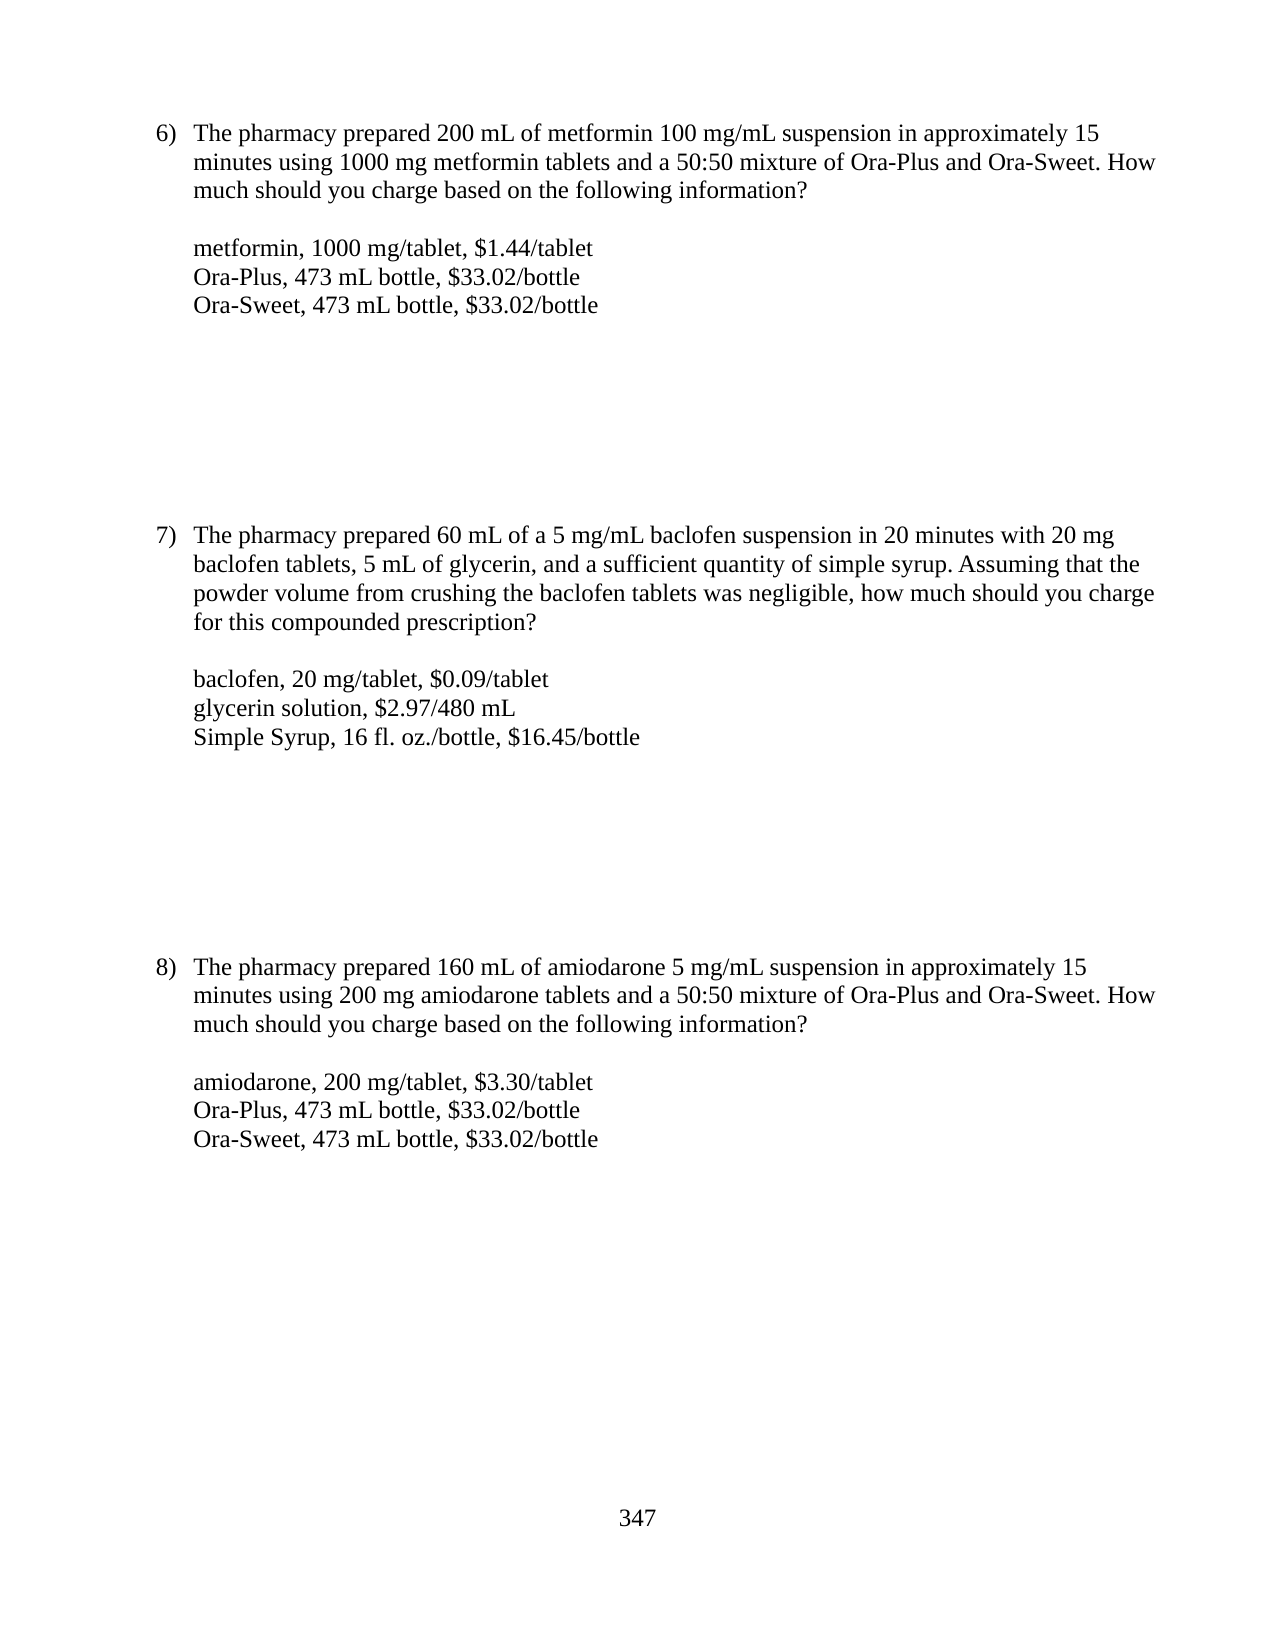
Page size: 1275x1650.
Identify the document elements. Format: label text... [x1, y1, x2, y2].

list The pharmacy prepared 200 mL of metformin 100 mg/mL suspension in approximately 15 minutes using 1000 mg metformin tablets and a 50:50 mixture of Ora-Plus and Ora-Sweet. How much should you charge based on the following information? [156, 118, 1157, 204]
list The pharmacy prepared 160 mL of amiodarone 5 mg/mL suspension in approximately 15 minutes using 200 mg amiodarone tablets and a 50:50 mixture of Ora-Plus and Ora-Sweet. How much should you charge based on the following information? [156, 952, 1157, 1038]
list The pharmacy prepared 60 mL of a 5 mg/mL baclofen suspension in 20 minutes with 20 mg baclofen tablets, 5 mL of glycerin, and a sufficient quantity of simple syrup. Assuming that the powder volume from crushing the baclofen tablets was negligible, how much should you charge for this compounded prescription? [156, 521, 1157, 636]
list Ora-Sweet, 473 mL bottle, $33.02/bottle [156, 291, 1157, 319]
list metformin, 1000 mg/tablet, $1.44/tablet [156, 233, 1157, 262]
list glycerin solution, $2.97/480 mL [156, 693, 1157, 722]
list Ora-Plus, 473 mL bottle, $33.02/bottle [156, 262, 1157, 291]
list Simple Syrup, 16 fl. oz./bottle, $16.45/bottle [156, 722, 1157, 751]
list Ora-Sweet, 473 mL bottle, $33.02/bottle [156, 1124, 1157, 1153]
list amiodarone, 200 mg/tablet, $3.30/tablet [156, 1067, 1157, 1096]
list Ora-Plus, 473 mL bottle, $33.02/bottle [156, 1096, 1157, 1124]
list baclofen, 20 mg/tablet, $0.09/tablet [156, 664, 1157, 693]
